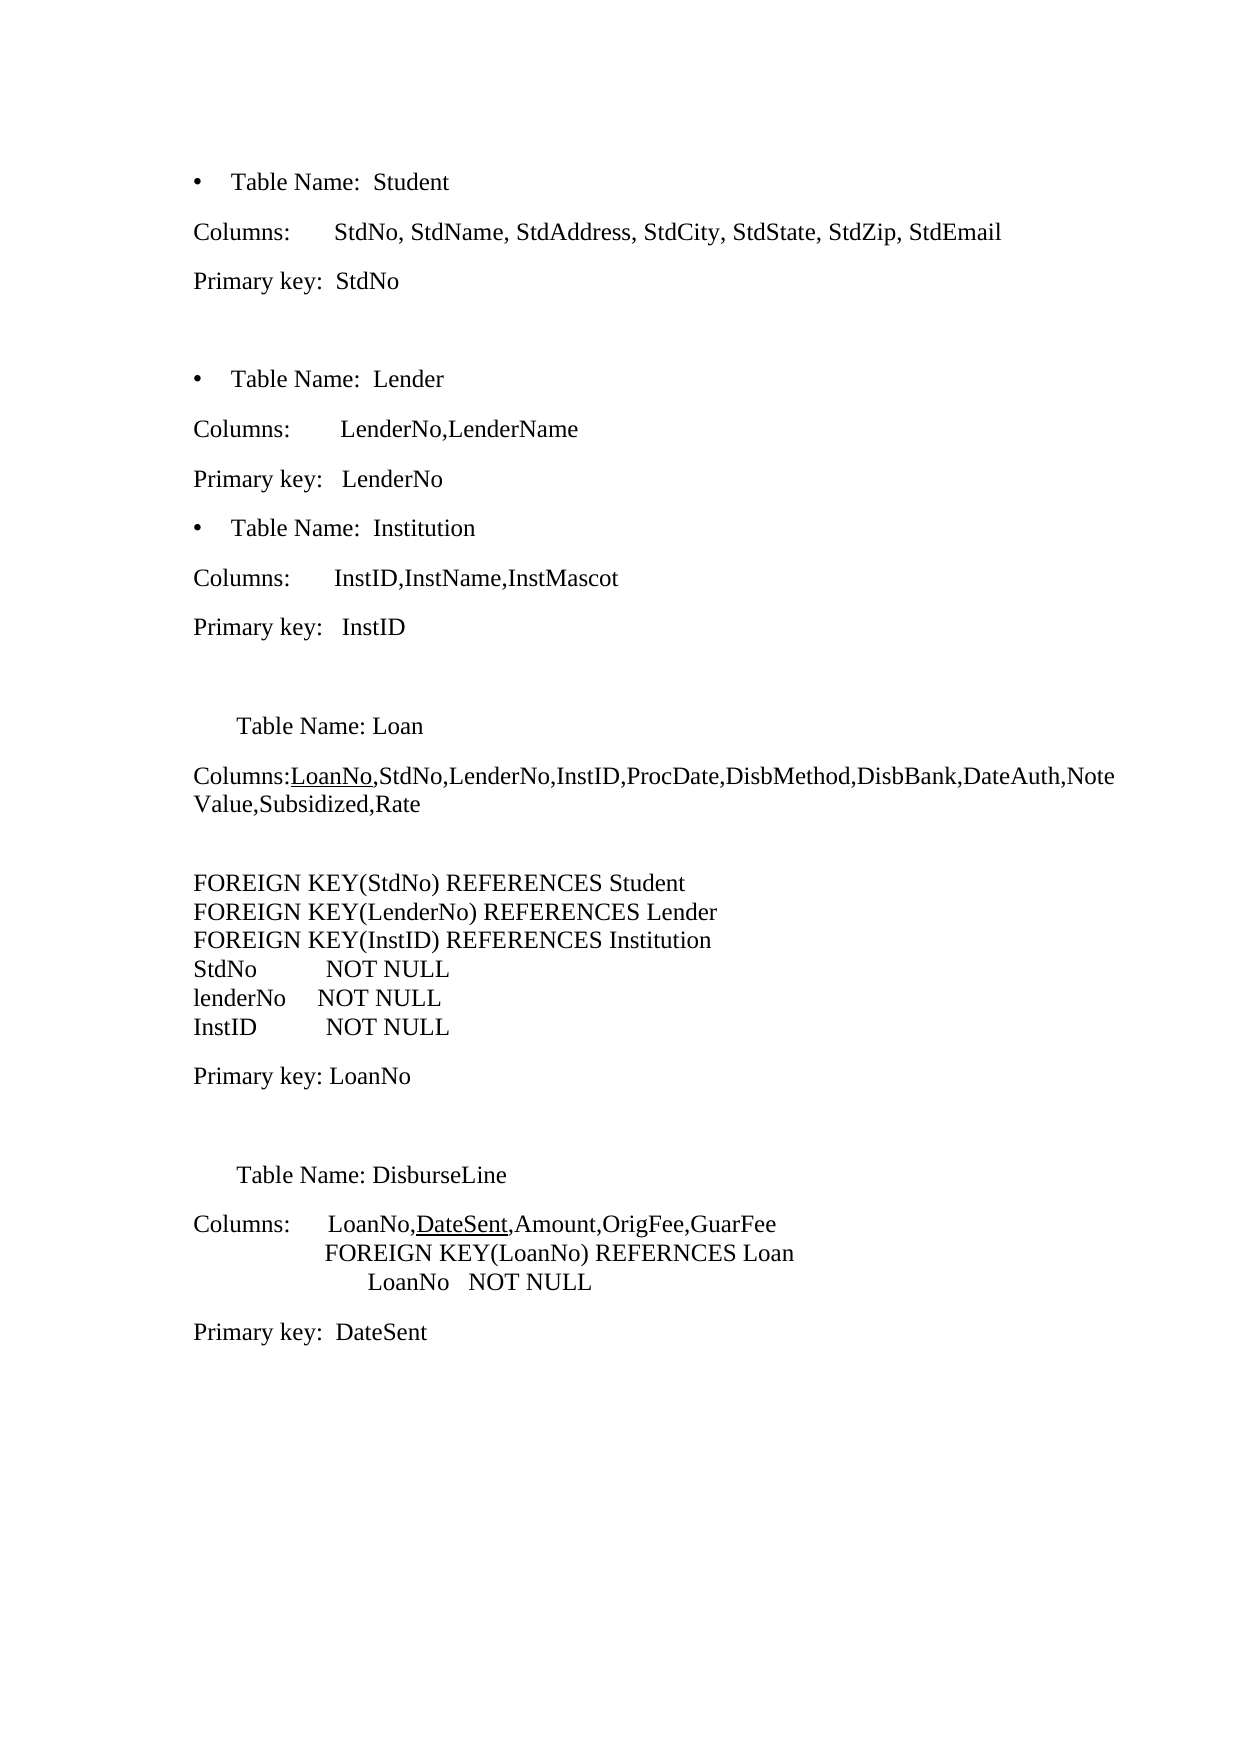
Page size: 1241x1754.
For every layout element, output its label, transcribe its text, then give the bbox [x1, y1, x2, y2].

text FOREIGN KEY(StdNo) REFERENCES Student FOREIGN KEY(LenderNo) REFERENCES Lender FOREIGN KEY(InstID) REFERENCES Institution StdNo NOT NULL lenderNo NOT NULL InstID NOT NULL [193, 839, 1122, 1040]
list Table Name: Institution [156, 513, 1122, 542]
text Table Name: DisburseLine [118, 1160, 1122, 1189]
text Columns: InstID,InstName,InstMascot [193, 563, 1122, 592]
text Primary key: LenderNo [193, 464, 1122, 492]
text Primary key: LoanNo [193, 1061, 1122, 1090]
text Primary key: DateSent [193, 1317, 1122, 1345]
list Table Name: Student [156, 167, 1122, 196]
list Table Name: Lender [156, 364, 1122, 393]
text Columns: LoanNo,DateSent,Amount,OrigFee,GuarFee FOREIGN KEY(LoanNo) REFERNCES Loan LoanNo NOT NULL [193, 1209, 1122, 1296]
text Primary key: InstID [193, 612, 1122, 641]
text Columns: StdNo, StdName, StdAddress, StdCity, StdState, StdZip, StdEmail [193, 217, 1122, 245]
text Primary key: StdNo [193, 266, 1122, 295]
text Table Name: Loan [118, 711, 1122, 740]
text Columns: LenderNo,LenderName [193, 414, 1122, 443]
text Columns:LoanNo,StdNo,LenderNo,InstID,ProcDate,DisbMethod,DisbBank,DateAuth,NoteValue,Subsidized,Rate [193, 761, 1122, 818]
